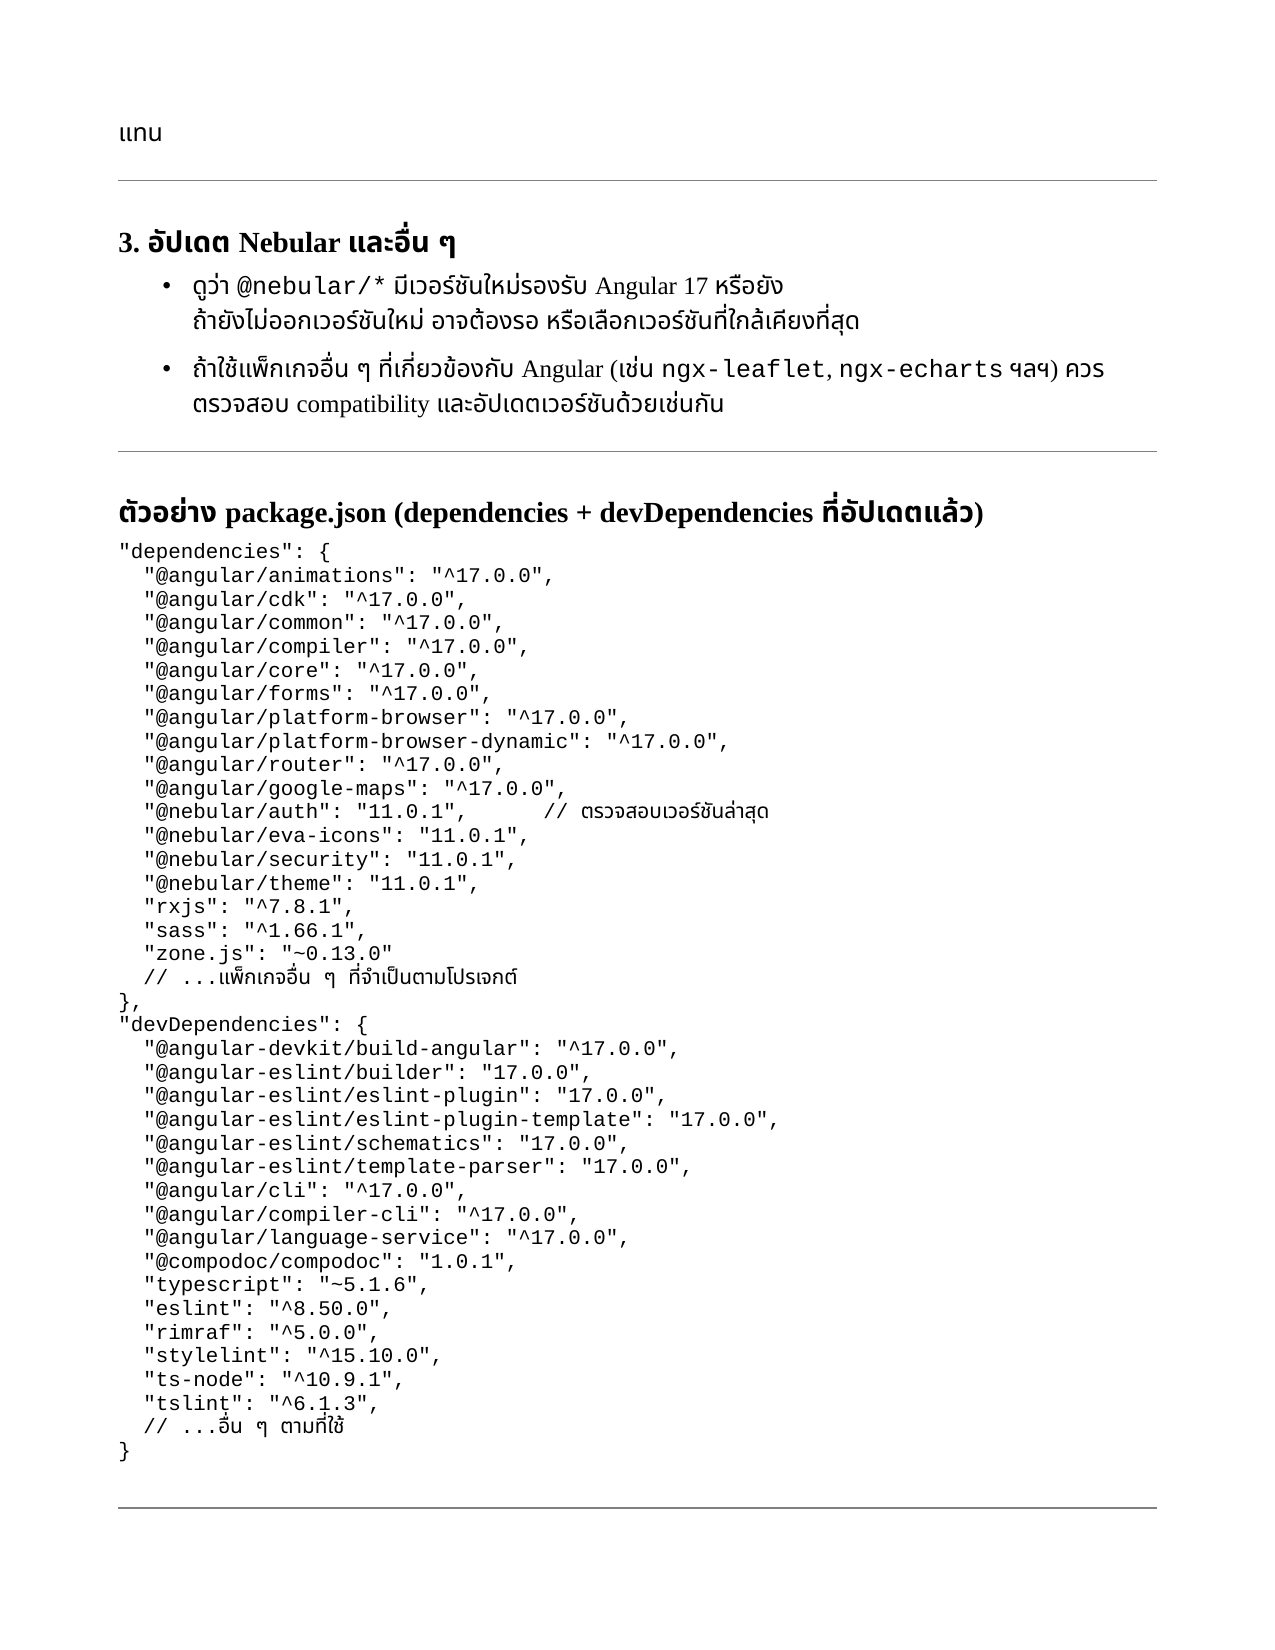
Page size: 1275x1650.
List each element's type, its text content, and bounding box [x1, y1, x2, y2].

text "@angular/compiler-cli": "^17.0.0", [118, 1203, 1157, 1227]
text "@angular-eslint/builder": "17.0.0", [118, 1062, 1157, 1085]
text } [118, 1440, 1157, 1464]
text "ts-node": "^10.9.1", [118, 1369, 1157, 1393]
text "@angular/cli": "^17.0.0", [118, 1180, 1157, 1203]
text }, [118, 991, 1157, 1014]
text "@angular-eslint/template-parser": "17.0.0", [118, 1156, 1157, 1180]
text // ...อื่น ๆ ตามที่ใช้ [118, 1416, 1157, 1440]
text "@nebular/theme": "11.0.1", [118, 872, 1157, 896]
text "@angular/google-maps": "^17.0.0", [118, 778, 1157, 802]
text "eslint": "^8.50.0", [118, 1298, 1157, 1322]
text "@angular/router": "^17.0.0", [118, 754, 1157, 778]
text "sass": "^1.66.1", [118, 920, 1157, 943]
text "@angular-eslint/schematics": "17.0.0", [118, 1133, 1157, 1156]
text "@angular-eslint/eslint-plugin": "17.0.0", [118, 1085, 1157, 1109]
text "@angular/compiler": "^17.0.0", [118, 636, 1157, 660]
text "dependencies": { [118, 541, 1157, 565]
text "@angular-eslint/eslint-plugin-template": "17.0.0", [118, 1109, 1157, 1133]
text "@angular/forms": "^17.0.0", [118, 683, 1157, 707]
text "tslint": "^6.1.3", [118, 1393, 1157, 1416]
text "@nebular/security": "11.0.1", [118, 849, 1157, 872]
list ถ้าใช้แพ็กเกจอื่น ๆ ที่เกี่ยวข้องกับ Angular (เช่น ngx-leaflet, ngx-echarts ฯลฯ) ควรตรวจสอบ compatibility และอัปเดตเวอร์ชันด้วยเช่นกัน [162, 353, 1157, 418]
text แทน [118, 118, 1157, 147]
subtitle ตัวอย่าง package.json (dependencies + devDependencies ที่อัปเดตแล้ว) [118, 495, 1157, 529]
text "@angular-devkit/build-angular": "^17.0.0", [118, 1038, 1157, 1062]
subtitle 3. อัปเดต Nebular และอื่น ๆ [118, 224, 1157, 258]
text "@angular/platform-browser-dynamic": "^17.0.0", [118, 731, 1157, 754]
text "@angular/cdk": "^17.0.0", [118, 589, 1157, 612]
text "devDependencies": { [118, 1014, 1157, 1038]
text "@angular/platform-browser": "^17.0.0", [118, 707, 1157, 731]
text "@nebular/auth": "11.0.1", // ตรวจสอบเวอร์ชันล่าสุด [118, 802, 1157, 825]
text "@nebular/eva-icons": "11.0.1", [118, 825, 1157, 849]
text "typescript": "~5.1.6", [118, 1274, 1157, 1298]
text "@angular/language-service": "^17.0.0", [118, 1227, 1157, 1251]
text "rxjs": "^7.8.1", [118, 896, 1157, 920]
text "zone.js": "~0.13.0" [118, 943, 1157, 967]
text // ...แพ็กเกจอื่น ๆ ที่จำเป็นตามโปรเจกต์ [118, 967, 1157, 991]
text "stylelint": "^15.10.0", [118, 1345, 1157, 1369]
text "rimraf": "^5.0.0", [118, 1322, 1157, 1345]
text "@angular/core": "^17.0.0", [118, 660, 1157, 683]
text "@angular/common": "^17.0.0", [118, 612, 1157, 636]
text "@angular/animations": "^17.0.0", [118, 565, 1157, 589]
text "@compodoc/compodoc": "1.0.1", [118, 1251, 1157, 1274]
list ดูว่า @nebular/* มีเวอร์ชันใหม่รองรับ Angular 17 หรือยัง ถ้ายังไม่ออกเวอร์ชันใหม่ อาจต้องรอ หรือเลือกเวอร์ชันที่ใกล้เคียงที่สุด [162, 271, 1157, 335]
